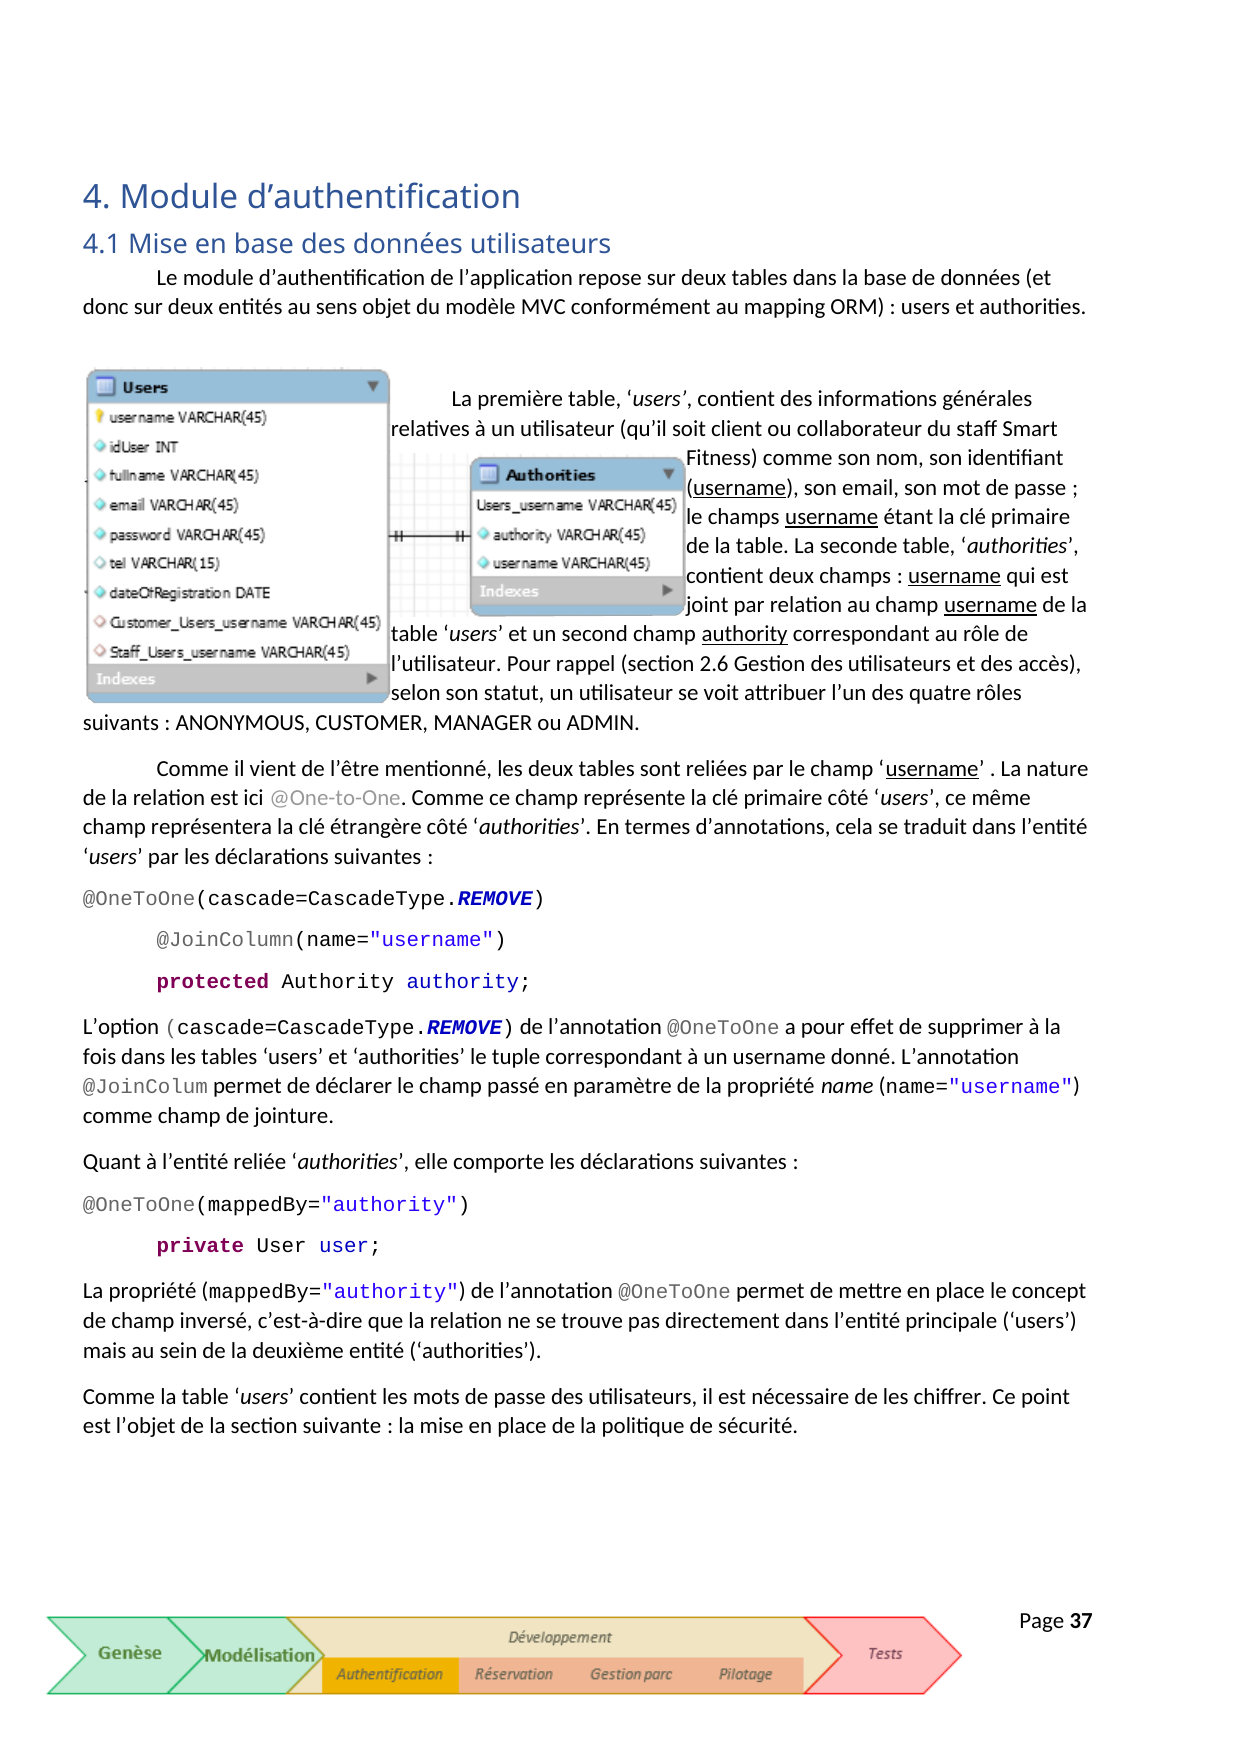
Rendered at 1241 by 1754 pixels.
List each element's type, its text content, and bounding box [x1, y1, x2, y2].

text private User user; [83, 1235, 1092, 1259]
text @OneToOne(cascade=CascadeType.REMOVE) [83, 888, 1092, 912]
text @JoinColumn(name="username") [83, 929, 1092, 953]
text L’option (cascade=CascadeType.REMOVE) de l’annotation @OneToOne a pour effet de supprimer à la fois dans les tables ‘users’ et ‘authorities’ le tuple correspondant à un username donné. L’annotation @JoinColum permet de déclarer le champ passé en paramètre de la propriété name (name="username") comme champ de jointure. [83, 1012, 1092, 1129]
text Comme il vient de l’être mentionné, les deux tables sont reliées par le champ ‘username’ . La nature de la relation est ici @One-to-One. Comme ce champ représente la clé primaire côté ‘users’, ce même champ représentera la clé étrangère côté ‘authorities’. En termes d’annotations, cela se traduit dans l’entité ‘users’ par les déclarations suivantes : [83, 754, 1092, 870]
text Quant à l’entité reliée ‘authorities’, elle comporte les déclarations suivantes : [83, 1147, 1092, 1176]
text Le module d’authentification de l’application repose sur deux tables dans la base de données (et donc sur deux entités au sens objet du modèle MVC conformément au mapping ORM) : users et authorities. [83, 263, 1092, 321]
text Comme la table ‘users’ contient les mots de passe des utilisateurs, il est nécessaire de les chiffrer. Ce point est l’objet de la section suivante : la mise en place de la politique de sécurité. [83, 1382, 1092, 1439]
text @OneToOne(mappedBy="authority") [83, 1193, 1092, 1217]
subtitle 4.1 Mise en base des données utilisateurs [83, 224, 1092, 261]
text La propriété (mappedBy="authority") de l’annotation @OneToOne permet de mettre en place le concept de champ inversé, c’est-à-dire que la relation ne se trouve pas directement dans l’entité principale (‘users’) mais au sein de la deuxième entité (‘authorities’). [83, 1276, 1092, 1364]
text La première table, ‘users’, contient des informations générales relatives à un utilisateur (qu’il soit client ou collaborateur du staff Smart Fitness) comme son nom, son identifiant (username), son email, son mot de passe ; le champs username étant la clé primaire de la table. La seconde table, ‘authorities’, contient deux champs : username qui est joint par relation au champ username de la table ‘users’ et un second champ authority correspondant au rôle de l’utilisateur. Pour rappel (section 2.6 Gestion des utilisateurs et des accès), selon son statut, un utilisateur se voit attribuer l’un des quatre rôles suivants : ANONYMOUS, CUSTOMER, MANAGER ou ADMIN. [83, 384, 1092, 736]
text protected Authority authority; [83, 971, 1092, 994]
subtitle 4. Module d’authentification [83, 173, 1092, 218]
